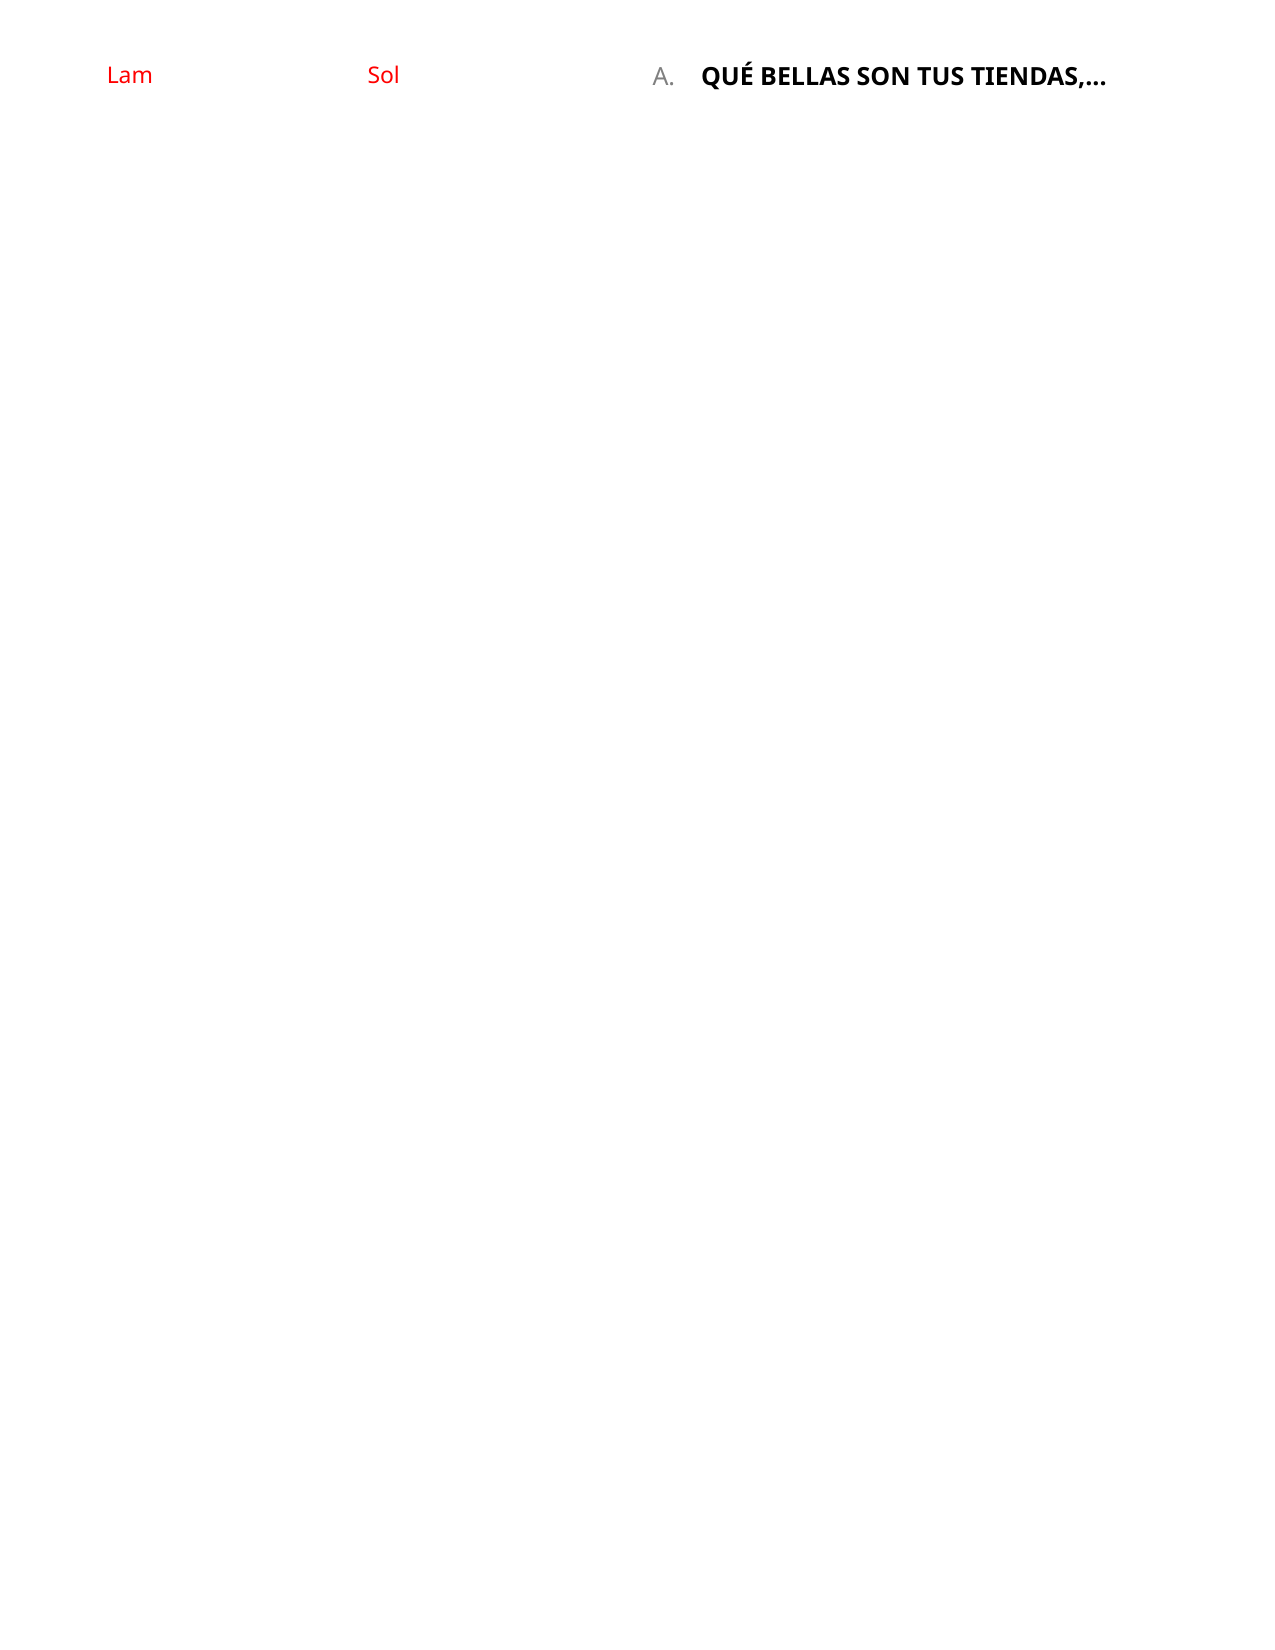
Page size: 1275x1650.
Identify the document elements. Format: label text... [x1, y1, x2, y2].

text Lam Sol [59, 59, 623, 90]
text A. QUÉ BELLAS SON TUS TIENDAS,... [652, 59, 1216, 93]
